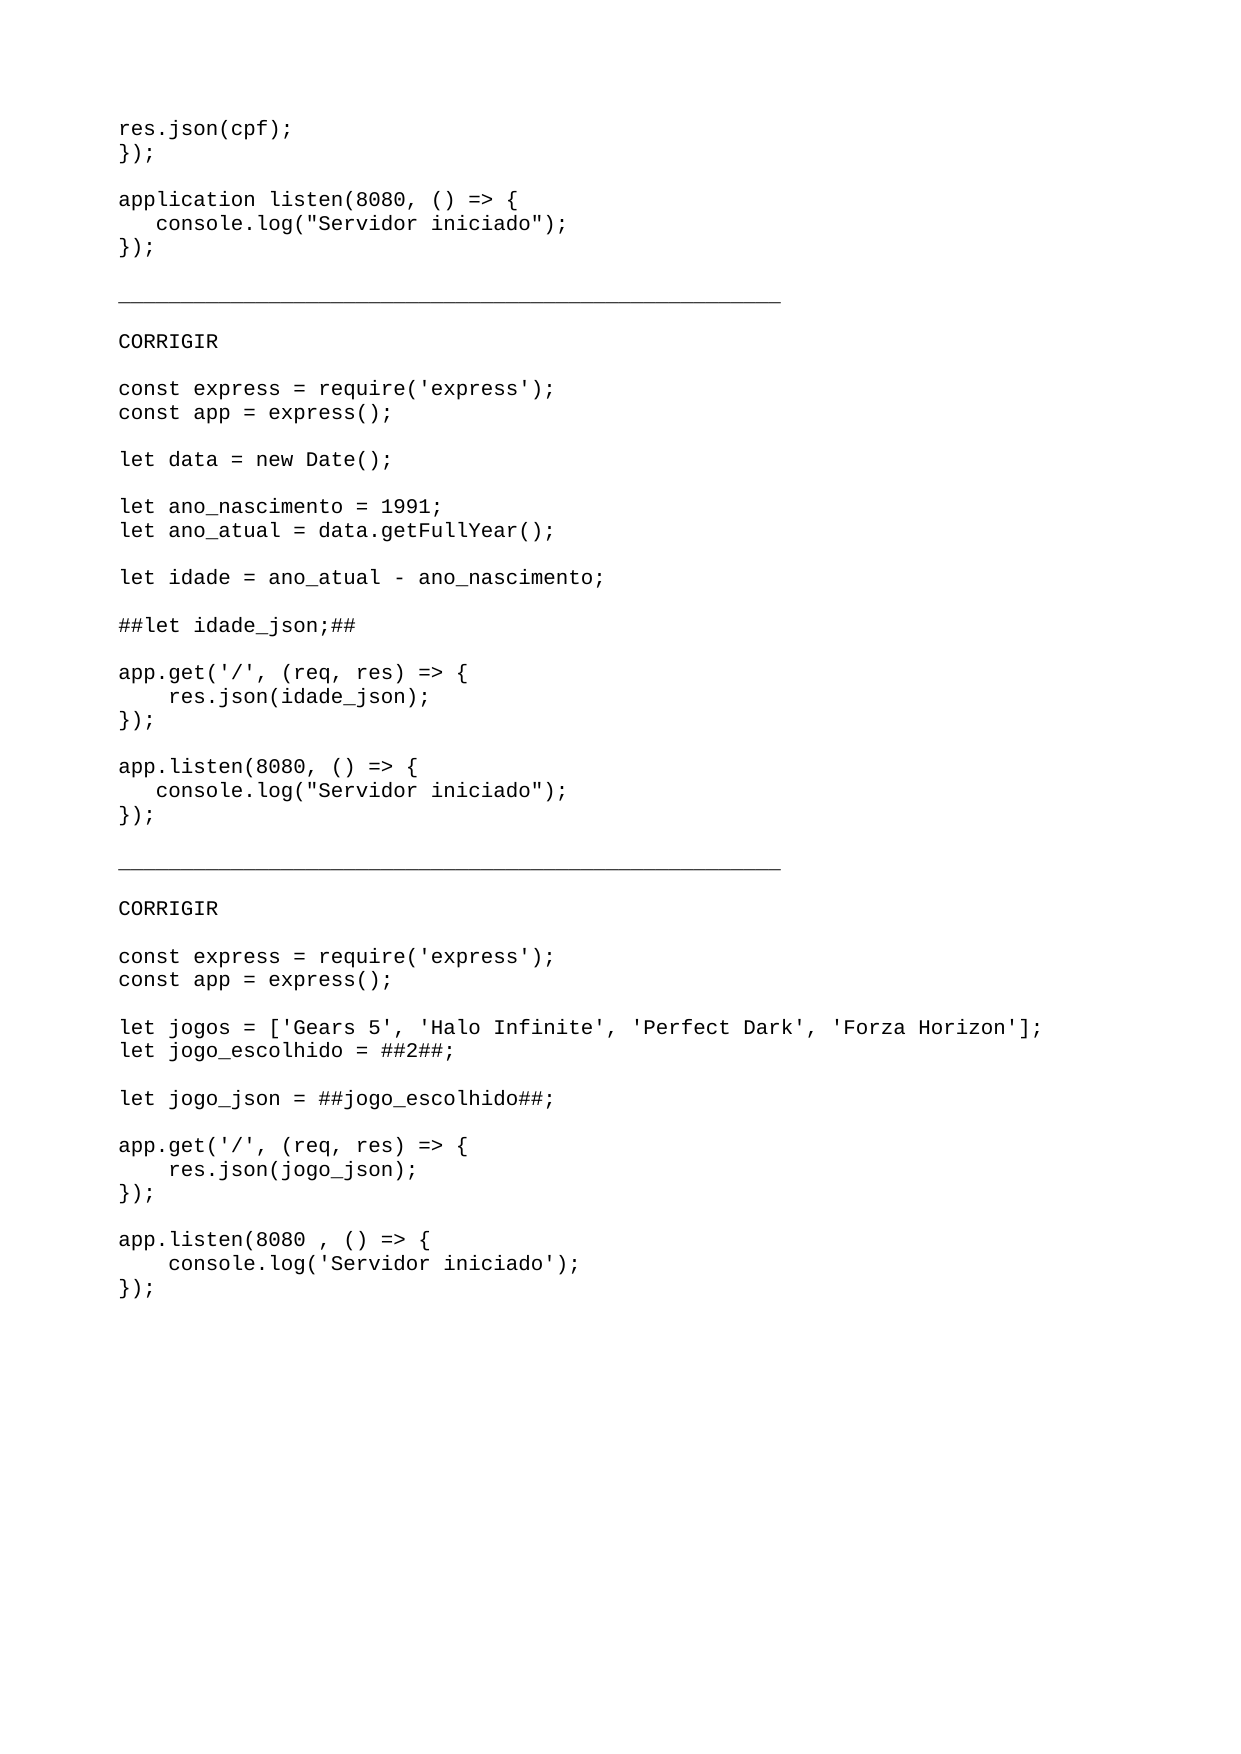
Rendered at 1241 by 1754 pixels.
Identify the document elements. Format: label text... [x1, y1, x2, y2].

text }); [118, 236, 1122, 260]
text console.log("Servidor iniciado"); [118, 213, 1122, 236]
text let ano_nascimento = 1991; [118, 496, 1122, 520]
text let ano_atual = data.getFullYear(); [118, 520, 1122, 544]
text console.log("Servidor iniciado"); [118, 780, 1122, 804]
text _____________________________________________________ [118, 284, 1122, 307]
text app.get('/', (req, res) => { [118, 1135, 1122, 1158]
text }); [118, 709, 1122, 733]
text app.get('/', (req, res) => { [118, 662, 1122, 686]
text res.json(idade_json); [118, 686, 1122, 709]
text let jogo_escolhido = ##2##; [118, 1040, 1122, 1064]
text app.listen(8080 , () => { [118, 1229, 1122, 1253]
text console.log('Servidor iniciado'); [118, 1253, 1122, 1277]
text CORRIGIR [118, 331, 1122, 354]
text let jogo_json = ##jogo_escolhido##; [118, 1088, 1122, 1111]
text _____________________________________________________ [118, 851, 1122, 875]
text }); [118, 804, 1122, 827]
text }); [118, 142, 1122, 165]
text application listen(8080, () => { [118, 189, 1122, 213]
text CORRIGIR [118, 898, 1122, 922]
text const app = express(); [118, 402, 1122, 426]
text const express = require('express'); [118, 946, 1122, 969]
text app.listen(8080, () => { [118, 757, 1122, 780]
text ##let idade_json;## [118, 615, 1122, 638]
text let jogos = ['Gears 5', 'Halo Infinite', 'Perfect Dark', 'Forza Horizon']; [118, 1017, 1122, 1040]
text }); [118, 1182, 1122, 1206]
text const express = require('express'); [118, 378, 1122, 402]
text res.json(jogo_json); [118, 1158, 1122, 1182]
text let data = new Date(); [118, 449, 1122, 473]
text }); [118, 1277, 1122, 1300]
text res.json(cpf); [118, 118, 1122, 142]
text const app = express(); [118, 969, 1122, 993]
text let idade = ano_atual - ano_nascimento; [118, 567, 1122, 591]
